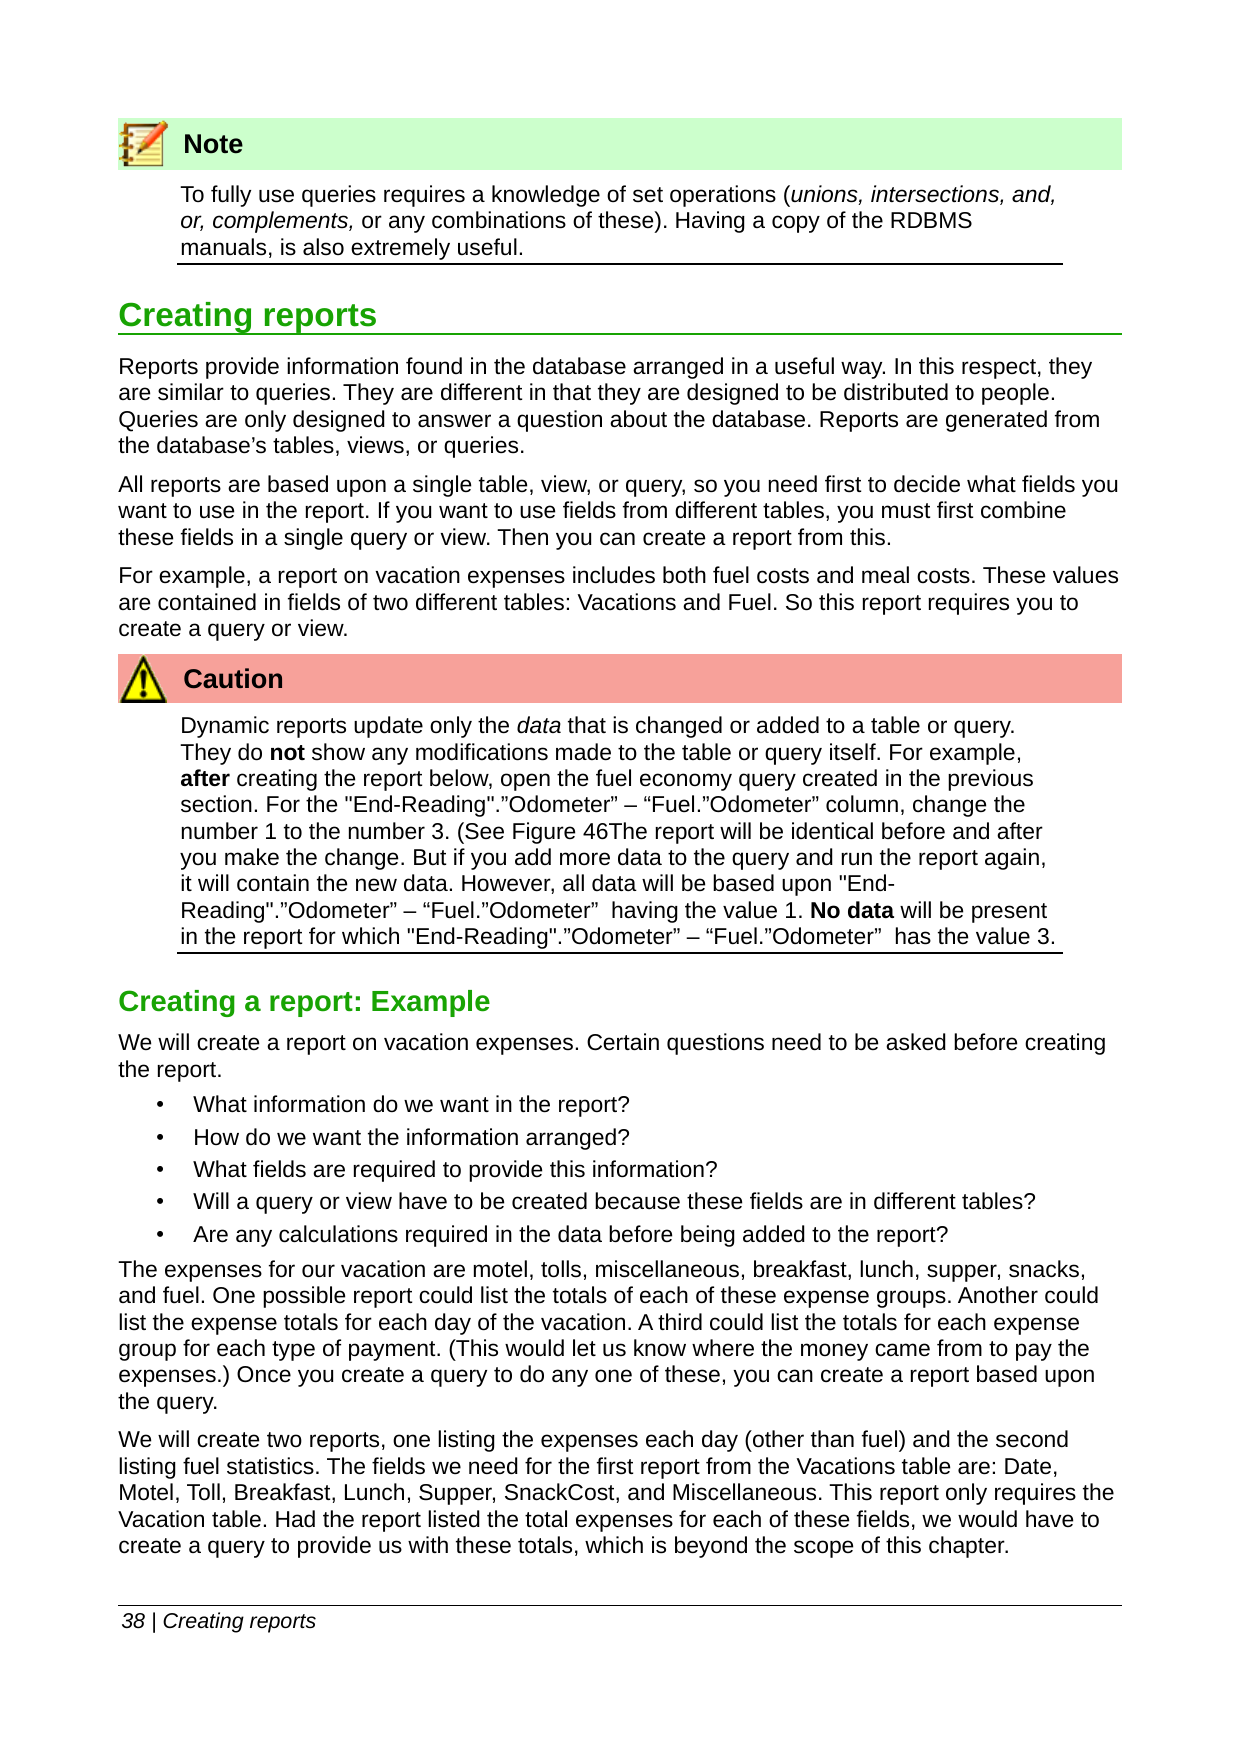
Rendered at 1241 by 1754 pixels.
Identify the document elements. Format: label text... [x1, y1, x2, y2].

list How do we want the information arranged? [156, 1123, 1122, 1150]
subtitle Creating a report: Example [118, 984, 1122, 1018]
text For example, a report on vacation expenses includes both fuel costs and meal costs. These values are contained in fields of two different tables: Vacations and Fuel. So this report requires you to create a query or view. [118, 562, 1122, 641]
picture [119, 654, 167, 703]
text The expenses for our vacation are motel, tolls, miscellaneous, breakfast, lunch, supper, snacks, and fuel. One possible report could list the totals of each of these expense groups. Another could list the expense totals for each day of the vacation. A third could list the totals for each expense group for each type of payment. (This would let us know where the money came from to pay the expenses.) Once you create a query to do any one of these, you can create a report based upon the query. [118, 1256, 1122, 1414]
text To fully use queries requires a knowledge of set operations (unions, intersections, and, or, complements, or any combinations of these). Having a copy of the RDBMS manuals, is also extremely useful. [177, 178, 1063, 263]
text Reports provide information found in the database arranged in a useful way. In this respect, they are similar to queries. They are different in that they are designed to be distributed to people. Queries are only designed to answer a question about the database. Reports are generated from the database’s tables, views, or queries. [118, 353, 1122, 458]
list What fields are required to provide this information? [156, 1156, 1122, 1182]
subtitle Note [118, 118, 1122, 170]
text Dynamic reports update only the data that is changed or added to a table or query. They do not show any modifications made to the table or query itself. For example, after creating the report below, open the fuel economy query created in the previous section. For the "End-Reading".”Odometer” – “Fuel.”Odometer” column, change the number 1 to the number 3. (See Figure 46The report will be identical before and after you make the change. But if you add more data to the query and run the report again, it will contain the new data. However, all data will be based upon "End-Reading".”Odometer” – “Fuel.”Odometer” having the value 1. No data will be present in the report for which "End-Reading".”Odometer” – “Fuel.”Odometer” has the value 3. [177, 709, 1063, 952]
list Will a query or view have to be created because these fields are in different tables? [156, 1188, 1122, 1214]
list Are any calculations required in the data before being added to the report? [156, 1221, 1122, 1247]
list We will create a report on vacation expenses. Certain questions need to be asked before creating the report. [118, 1029, 1122, 1082]
subtitle Creating reports [118, 294, 1122, 333]
picture [119, 119, 170, 170]
subtitle Caution [167, 654, 1122, 703]
text We will create two reports, one listing the expenses each day (other than fuel) and the second listing fuel statistics. The fields we need for the first report from the Vacations table are: Date, Motel, Toll, Breakfast, Lunch, Supper, SnackCost, and Miscellaneous. This report only requires the Vacation table. Had the report listed the total expenses for each of these fields, we would have to create a query to provide us with these totals, which is beyond the scope of this chapter. [118, 1426, 1122, 1558]
text All reports are based upon a single table, view, or query, so you need first to decide what fields you want to use in the report. If you want to use fields from different tables, you must first combine these fields in a single query or view. Then you can create a report from this. [118, 471, 1122, 550]
list What information do we want in the report? [156, 1091, 1122, 1117]
